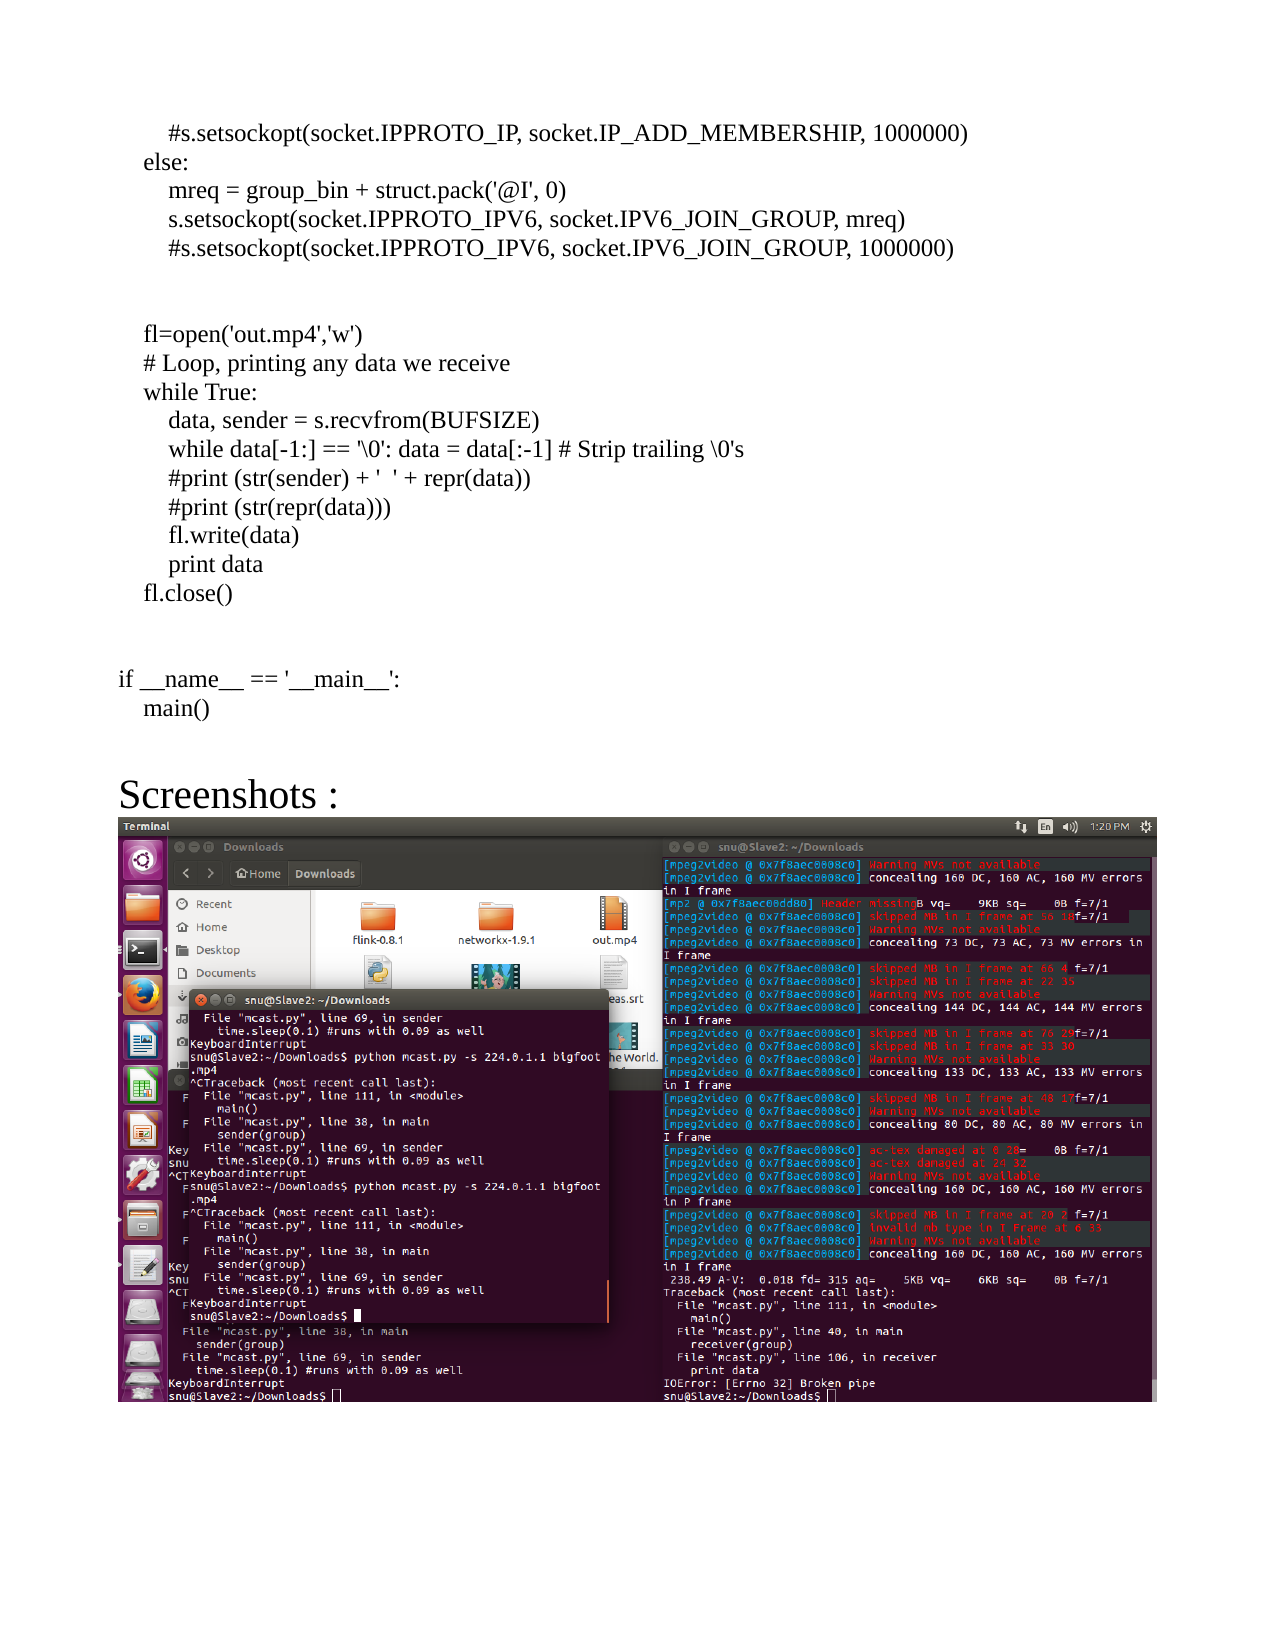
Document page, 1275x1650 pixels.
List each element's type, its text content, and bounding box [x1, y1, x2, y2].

text Screenshots : [118, 770, 1157, 817]
text fl=open('out.mp4','w') [118, 319, 1157, 348]
text print data [118, 549, 1157, 578]
text else: [118, 147, 1157, 176]
text fl.write(data) [118, 521, 1157, 549]
text if __name__ == '__main__': [118, 664, 1157, 693]
text s.setsockopt(socket.IPPROTO_IPV6, socket.IPV6_JOIN_GROUP, mreq) [118, 204, 1157, 233]
text #print (str(sender) + ' ' + repr(data)) [118, 463, 1157, 492]
text mreq = group_bin + struct.pack('@I', 0) [118, 176, 1157, 204]
text while True: [118, 377, 1157, 406]
text data, sender = s.recvfrom(BUFSIZE) [118, 406, 1157, 434]
text #print (str(repr(data))) [118, 492, 1157, 521]
text main() [118, 693, 1157, 722]
picture [118, 817, 1157, 1402]
text while data[-1:] == '\0': data = data[:-1] # Strip trailing \0's [118, 434, 1157, 463]
text # Loop, printing any data we receive [118, 348, 1157, 377]
text #s.setsockopt(socket.IPPROTO_IPV6, socket.IPV6_JOIN_GROUP, 1000000) [118, 233, 1157, 262]
text #s.setsockopt(socket.IPPROTO_IP, socket.IP_ADD_MEMBERSHIP, 1000000) [118, 118, 1157, 147]
text fl.close() [118, 578, 1157, 607]
